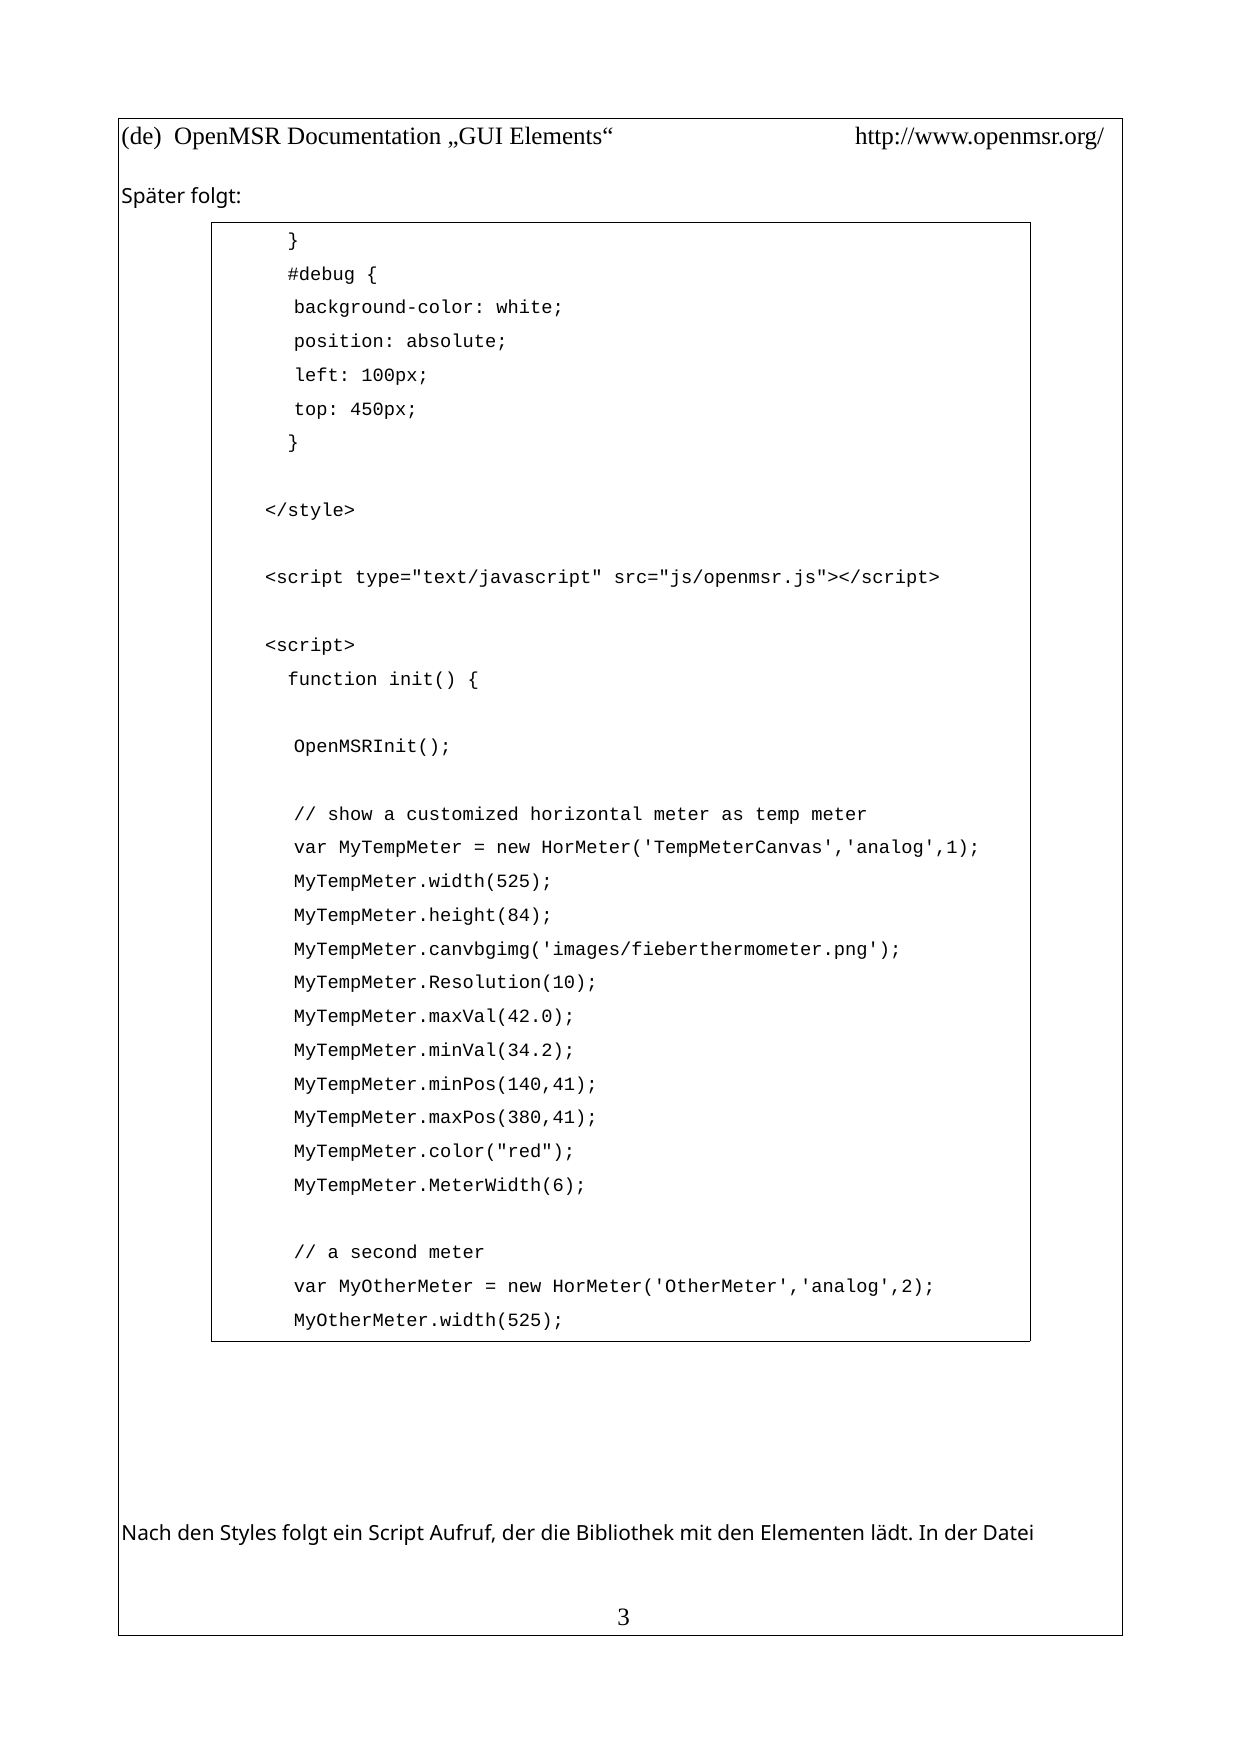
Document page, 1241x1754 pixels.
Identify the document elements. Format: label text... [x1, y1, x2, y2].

text function init() { [220, 669, 1021, 691]
text } [220, 433, 1021, 454]
text MyTempMeter.minPos(140,41); [220, 1074, 1021, 1096]
text background-color: white; [220, 298, 1021, 319]
text MyTempMeter.MeterWidth(6); [220, 1176, 1021, 1197]
text MyTempMeter.maxVal(42.0); [220, 1007, 1021, 1028]
text MyOtherMeter.width(525); [220, 1311, 1021, 1332]
text <script> [220, 636, 1021, 657]
text MyTempMeter.Resolution(10); [220, 973, 1021, 994]
text } [220, 231, 1021, 252]
text MyTempMeter.maxPos(380,41); [220, 1108, 1021, 1129]
text var MyTempMeter = new HorMeter('TempMeterCanvas','analog',1); [220, 838, 1021, 859]
text #debug { [220, 264, 1021, 286]
text top: 450px; [220, 399, 1021, 421]
text </style> [220, 501, 1021, 522]
text OpenMSRInit(); [220, 737, 1021, 758]
text Nach den Styles folgt ein Script Aufruf, der die Bibliothek mit den Elementen lädt. In der Datei [121, 1518, 1119, 1546]
text left: 100px; [220, 366, 1021, 387]
text MyTempMeter.minVal(34.2); [220, 1041, 1021, 1062]
text MyTempMeter.canvbgimg('images/fieberthermometer.png'); [220, 939, 1021, 961]
text MyTempMeter.color("red"); [220, 1142, 1021, 1163]
text <script type="text/javascript" src="js/openmsr.js"></script> [220, 568, 1021, 589]
text Später folgt: [121, 181, 1119, 210]
text // show a customized horizontal meter as temp meter [220, 804, 1021, 826]
text // a second meter [220, 1243, 1021, 1264]
text MyTempMeter.width(525); [220, 872, 1021, 893]
text var MyOtherMeter = new HorMeter('OtherMeter','analog',2); [220, 1277, 1021, 1298]
text position: absolute; [220, 332, 1021, 353]
text MyTempMeter.height(84); [220, 906, 1021, 927]
